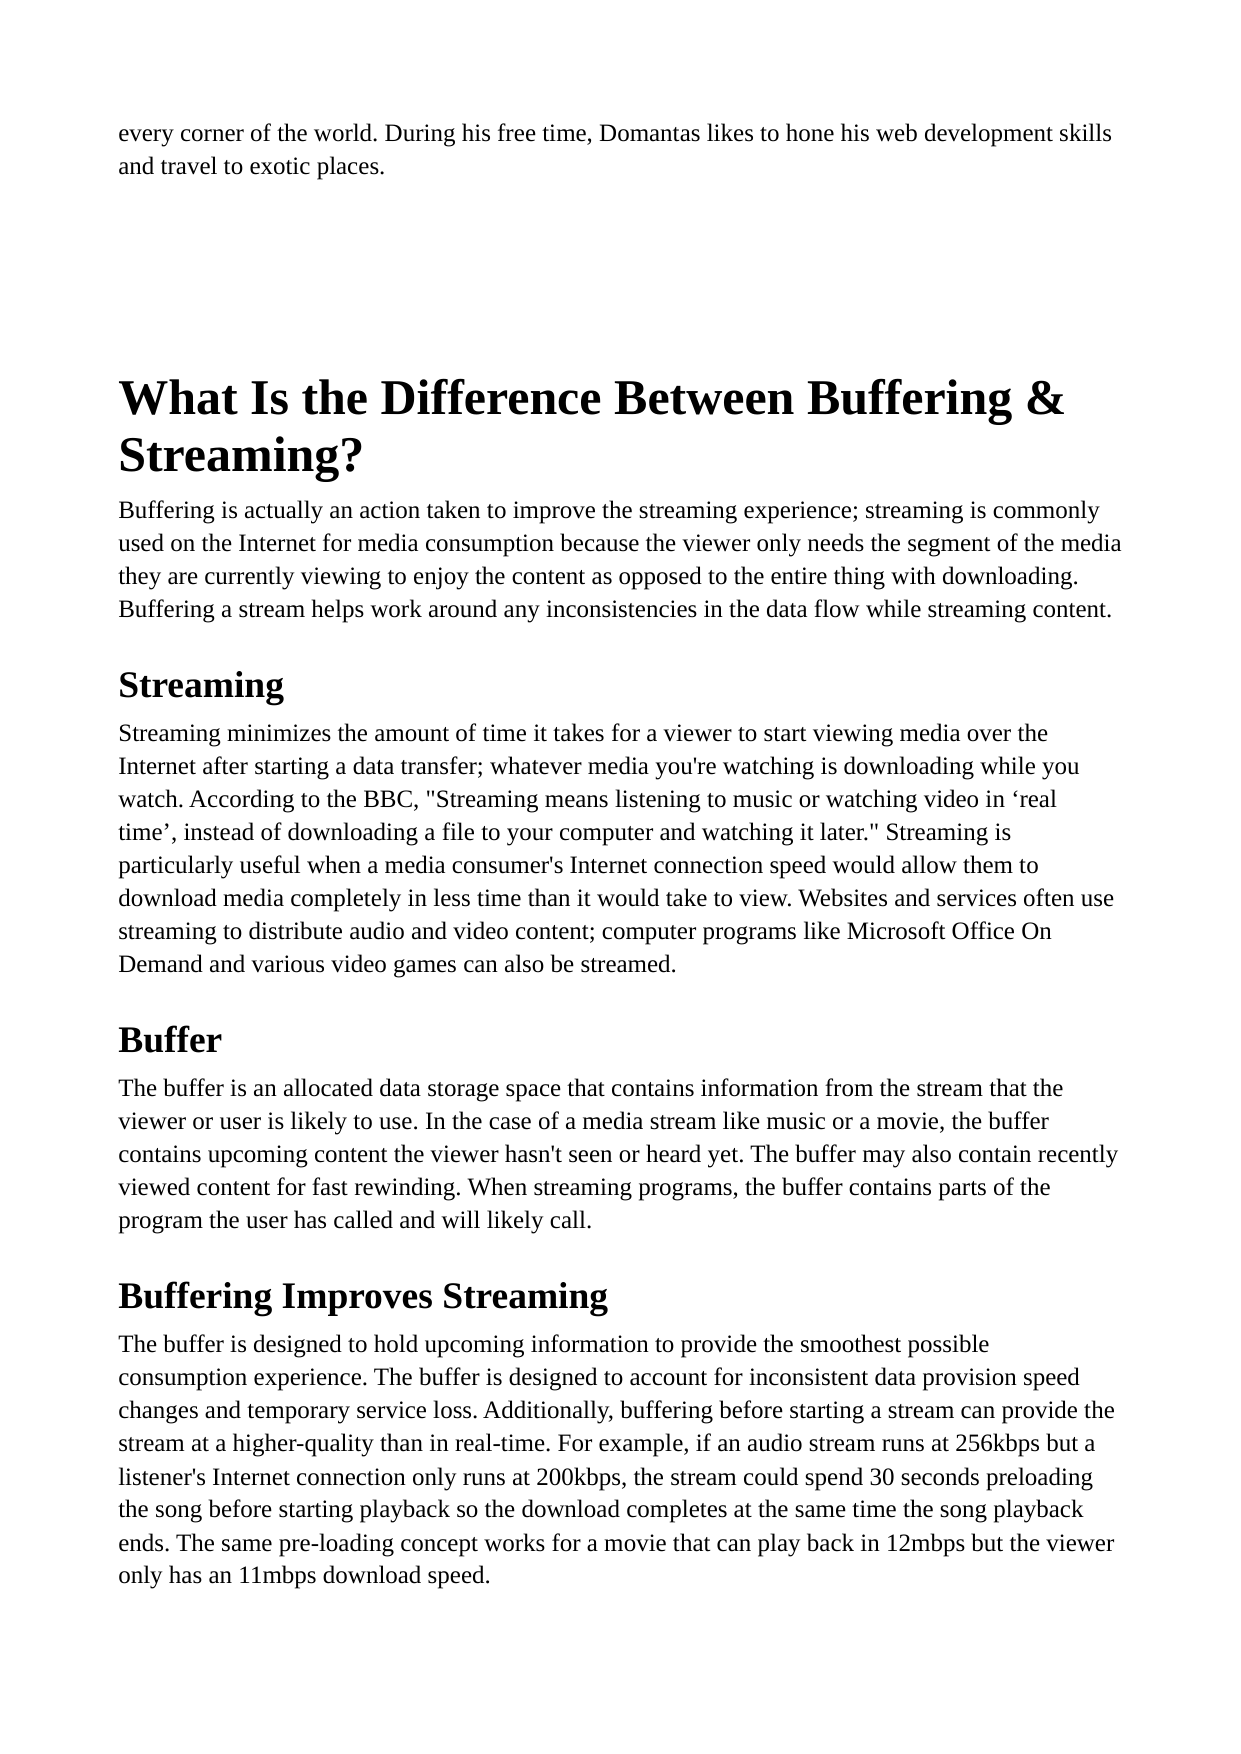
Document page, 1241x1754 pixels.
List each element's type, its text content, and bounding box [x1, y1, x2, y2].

text The buffer is designed to hold upcoming information to provide the smoothest possible consumption experience. The buffer is designed to account for inconsistent data provision speed changes and temporary service loss. Additionally, buffering before starting a stream can provide the stream at a higher-quality than in real-time. For example, if an audio stream runs at 256kbps but a listener's Internet connection only runs at 200kbps, the stream could spend 30 seconds preloading the song before starting playback so the download completes at the same time the song playback ends. The same pre-loading concept works for a movie that can play back in 12mbps but the viewer only has an 11mbps download speed. [118, 1329, 1122, 1589]
text Buffering is actually an action taken to improve the streaming experience; streaming is commonly used on the Internet for media consumption because the viewer only needs the segment of the media they are currently viewing to enjoy the content as opposed to the entire thing with downloading. Buffering a stream helps work around any inconsistencies in the data flow while streaming content. [118, 495, 1122, 623]
text every corner of the world. During his free time, Domantas likes to hone his web development skills and travel to exotic places. [118, 118, 1122, 180]
subtitle What Is the Difference Between Buffering & Streaming? [118, 367, 1122, 482]
text Streaming minimizes the amount of time it takes for a viewer to start viewing media over the Internet after starting a data transfer; whatever media you're watching is downloading while you watch. According to the BBC, "Streaming means listening to music or watching video in ‘real time’, instead of downloading a file to your computer and watching it later." Streaming is particularly useful when a media consumer's Internet connection speed would allow them to download media completely in less time than it would take to view. Websites and services often use streaming to distribute audio and video content; computer programs like Microsoft Office On Demand and various video games can also be streamed. [118, 718, 1122, 978]
subtitle Buffer [118, 1018, 1122, 1061]
text The buffer is an allocated data storage space that contains information from the stream that the viewer or user is likely to use. In the case of a media stream like music or a movie, the buffer contains upcoming content the viewer hasn't seen or heard yet. The buffer may also contain recently viewed content for fast rewinding. When streaming programs, the buffer contains parts of the program the user has called and will likely call. [118, 1073, 1122, 1234]
subtitle Buffering Improves Streaming [118, 1274, 1122, 1317]
subtitle Streaming [118, 662, 1122, 706]
